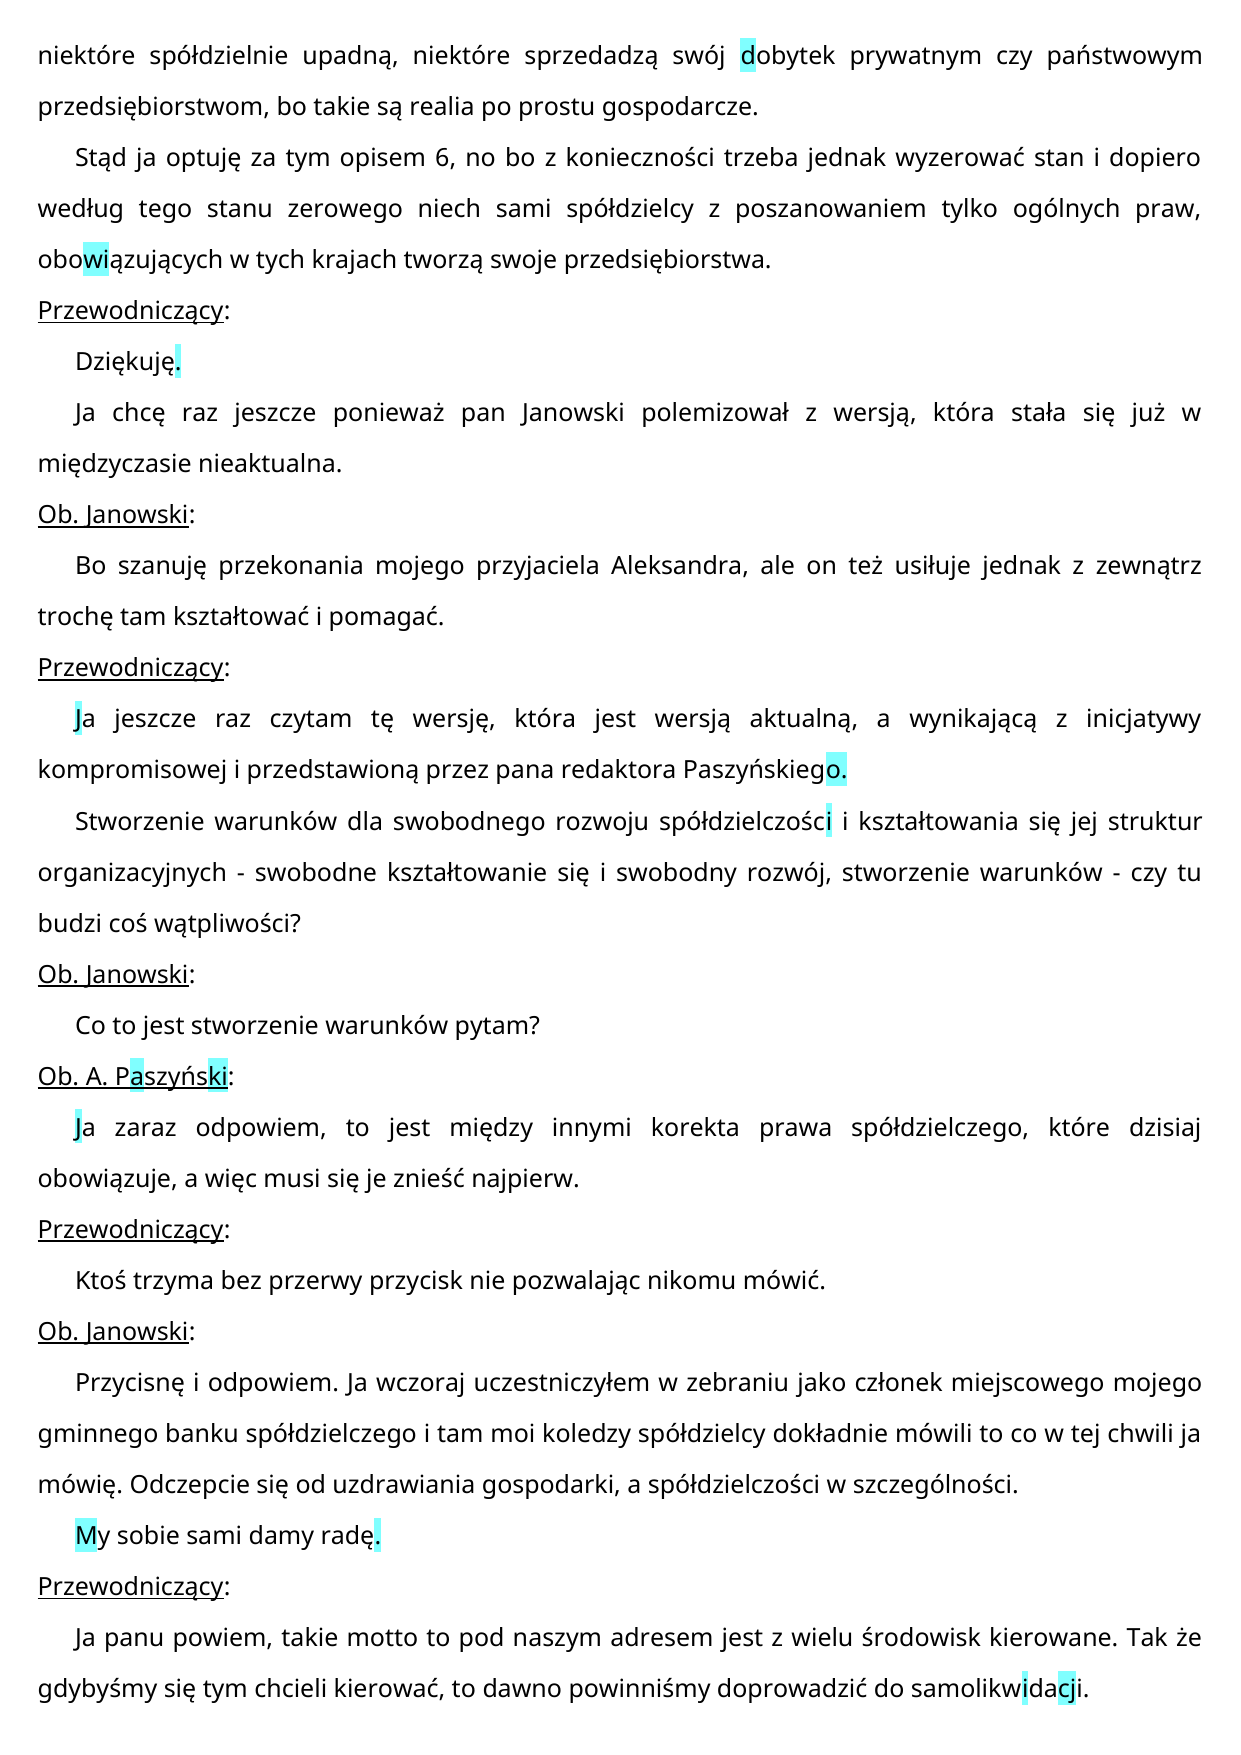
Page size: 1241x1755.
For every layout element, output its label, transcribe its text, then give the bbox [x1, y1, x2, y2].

text Ktoś trzyma bez przerwy przycisk nie pozwalając nikomu mówić. [37, 1262, 1203, 1297]
text My sobie sami damy radę. [37, 1518, 1203, 1552]
text Dziękuję. [37, 344, 1203, 378]
text Ja chcę raz jeszcze ponieważ pan Janowski polemizował z wersją, która stała się już w międzyczasie nieaktualna. [37, 395, 1203, 480]
text Ob. Janowski: [37, 1313, 1203, 1348]
text Przewodniczący: [37, 650, 1203, 684]
text Przewodniczący: [37, 1569, 1203, 1603]
text Ob. A. Paszyński: [37, 1058, 1203, 1092]
text Bo szanuję przekonania mojego przyjaciela Aleksandra, ale on też usiłuje jednak z zewnątrz trochę tam kształtować i pomagać. [37, 548, 1203, 633]
text Ja panu powiem, takie motto to pod naszym adresem jest z wielu środowisk kierowane. Tak że gdybyśmy się tym chcieli kierować, to dawno powinniśmy doprowadzić do samolikwidacji. [37, 1620, 1203, 1705]
text niektóre spółdzielnie upadną, niektóre sprzedadzą swój dobytek prywatnym czy państwowym przedsiębiorstwom, bo takie są realia po prostu gospodarcze. [37, 37, 1203, 123]
text Stworzenie warunków dla swobodnego rozwoju spółdzielczości i kształtowania się jej struktur organizacyjnych - swobodne kształtowanie się i swobodny rozwój, stworzenie warunków - czy tu budzi coś wątpliwości? [37, 803, 1203, 939]
text Przewodniczący: [37, 1211, 1203, 1246]
text Ob. Janowski: [37, 956, 1203, 990]
text Ja jeszcze raz czytam tę wersję, która jest wersją aktualną, a wynikającą z inicjatywy kompromisowej i przedstawioną przez pana redaktora Paszyńskiego. [37, 701, 1203, 786]
text Ja zaraz odpowiem, to jest między innymi korekta prawa spółdzielczego, które dzisiaj obowiązuje, a więc musi się je znieść najpierw. [37, 1109, 1203, 1194]
text Ob. Janowski: [37, 497, 1203, 531]
text Przewodniczący: [37, 293, 1203, 327]
text Stąd ja optuję za tym opisem 6, no bo z konieczności trzeba jednak wyzerować stan i dopiero według tego stanu zerowego niech sami spółdzielcy z poszanowaniem tylko ogólnych praw, obowiązujących w tych krajach tworzą swoje przedsiębiorstwa. [37, 139, 1203, 276]
text Przycisnę i odpowiem. Ja wczoraj uczestniczyłem w zebraniu jako członek miejscowego mojego gminnego banku spółdzielczego i tam moi koledzy spółdzielcy dokładnie mówili to co w tej chwili ja mówię. Odczepcie się od uzdrawiania gospodarki, a spółdzielczości w szczególności. [37, 1364, 1203, 1501]
text Co to jest stworzenie warunków pytam? [37, 1007, 1203, 1041]
